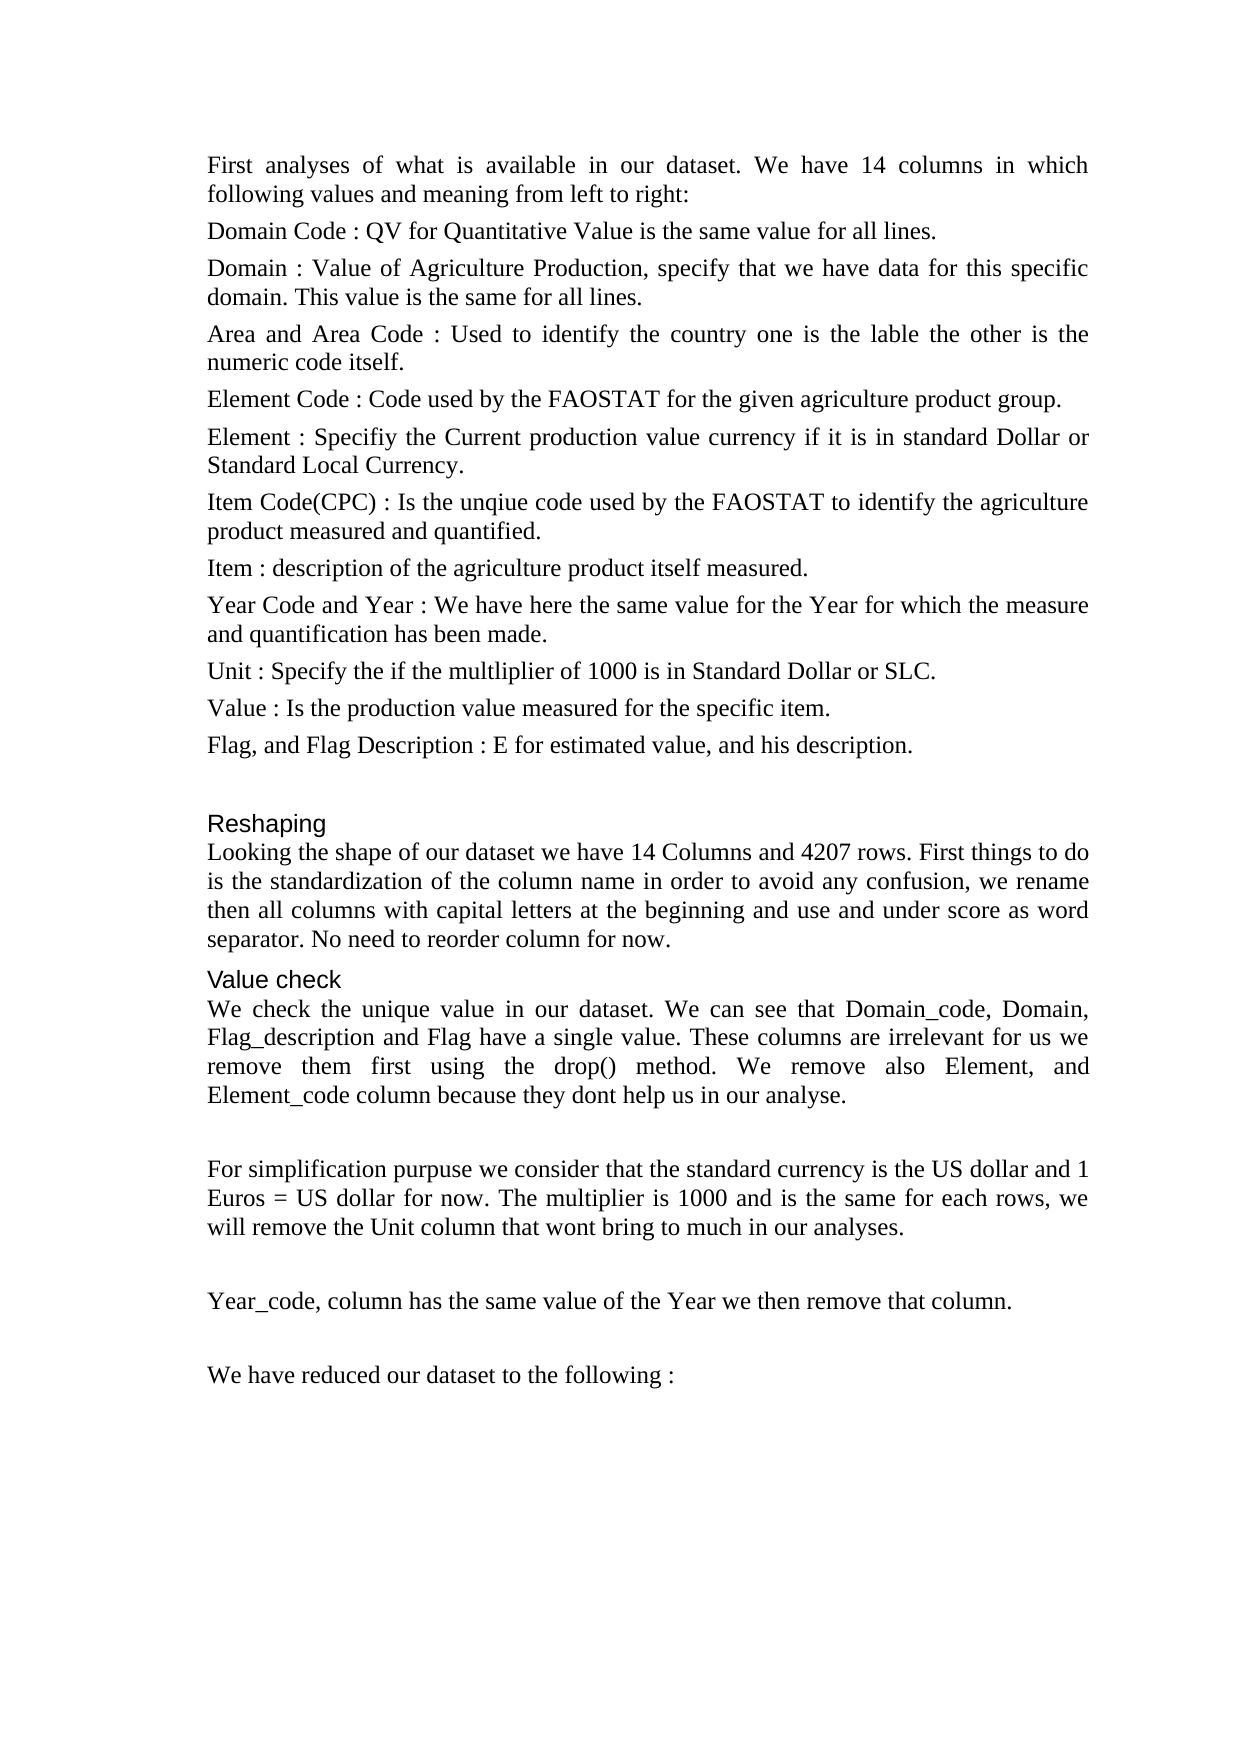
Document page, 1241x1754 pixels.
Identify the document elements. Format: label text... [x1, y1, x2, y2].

text Element : Specifiy the Current production value currency if it is in standard Dollar or Standard Local Currency. [207, 422, 1090, 479]
text Year_code, column has the same value of the Year we then remove that column. [207, 1286, 1090, 1314]
subtitle Value check [207, 965, 1090, 994]
text Flag, and Flag Description : E for estimated value, and his description. [207, 730, 1090, 759]
text For simplification purpuse we consider that the standard currency is the US dollar and 1 Euros = US dollar for now. The multiplier is 1000 and is the same for each rows, we will remove the Unit column that wont bring to much in our analyses. [207, 1154, 1090, 1240]
text Domain Code : QV for Quantitative Value is the same value for all lines. [207, 216, 1090, 244]
text Item Code(CPC) : Is the unqiue code used by the FAOSTAT to identify the agriculture product measured and quantified. [207, 487, 1090, 545]
text Unit : Specify the if the multliplier of 1000 is in Standard Dollar or SLC. [207, 656, 1090, 685]
text Item : description of the agriculture product itself measured. [207, 553, 1090, 582]
subtitle Reshaping [207, 809, 1090, 837]
text Area and Area Code : Used to identify the country one is the lable the other is the numeric code itself. [207, 319, 1090, 376]
text Year Code and Year : We have here the same value for the Year for which the measure and quantification has been made. [207, 590, 1090, 648]
text First analyses of what is available in our dataset. We have 14 columns in which following values and meaning from left to right: [207, 150, 1090, 207]
text Domain : Value of Agriculture Production, specify that we have data for this specific domain. This value is the same for all lines. [207, 253, 1090, 310]
text Value : Is the production value measured for the specific item. [207, 693, 1090, 722]
text Looking the shape of our dataset we have 14 Columns and 4207 rows. First things to do is the standardization of the column name in order to avoid any confusion, we rename then all columns with capital letters at the beginning and use and under score as word separator. No need to reorder column for now. [207, 837, 1090, 952]
text We have reduced our dataset to the following : [207, 1360, 1090, 1389]
text Element Code : Code used by the FAOSTAT for the given agriculture product group. [207, 384, 1090, 413]
text We check the unique value in our dataset. We can see that Domain_code, Domain, Flag_description and Flag have a single value. These columns are irrelevant for us we remove them first using the drop() method. We remove also Element, and Element_code column because they dont help us in our analyse. [207, 994, 1090, 1109]
